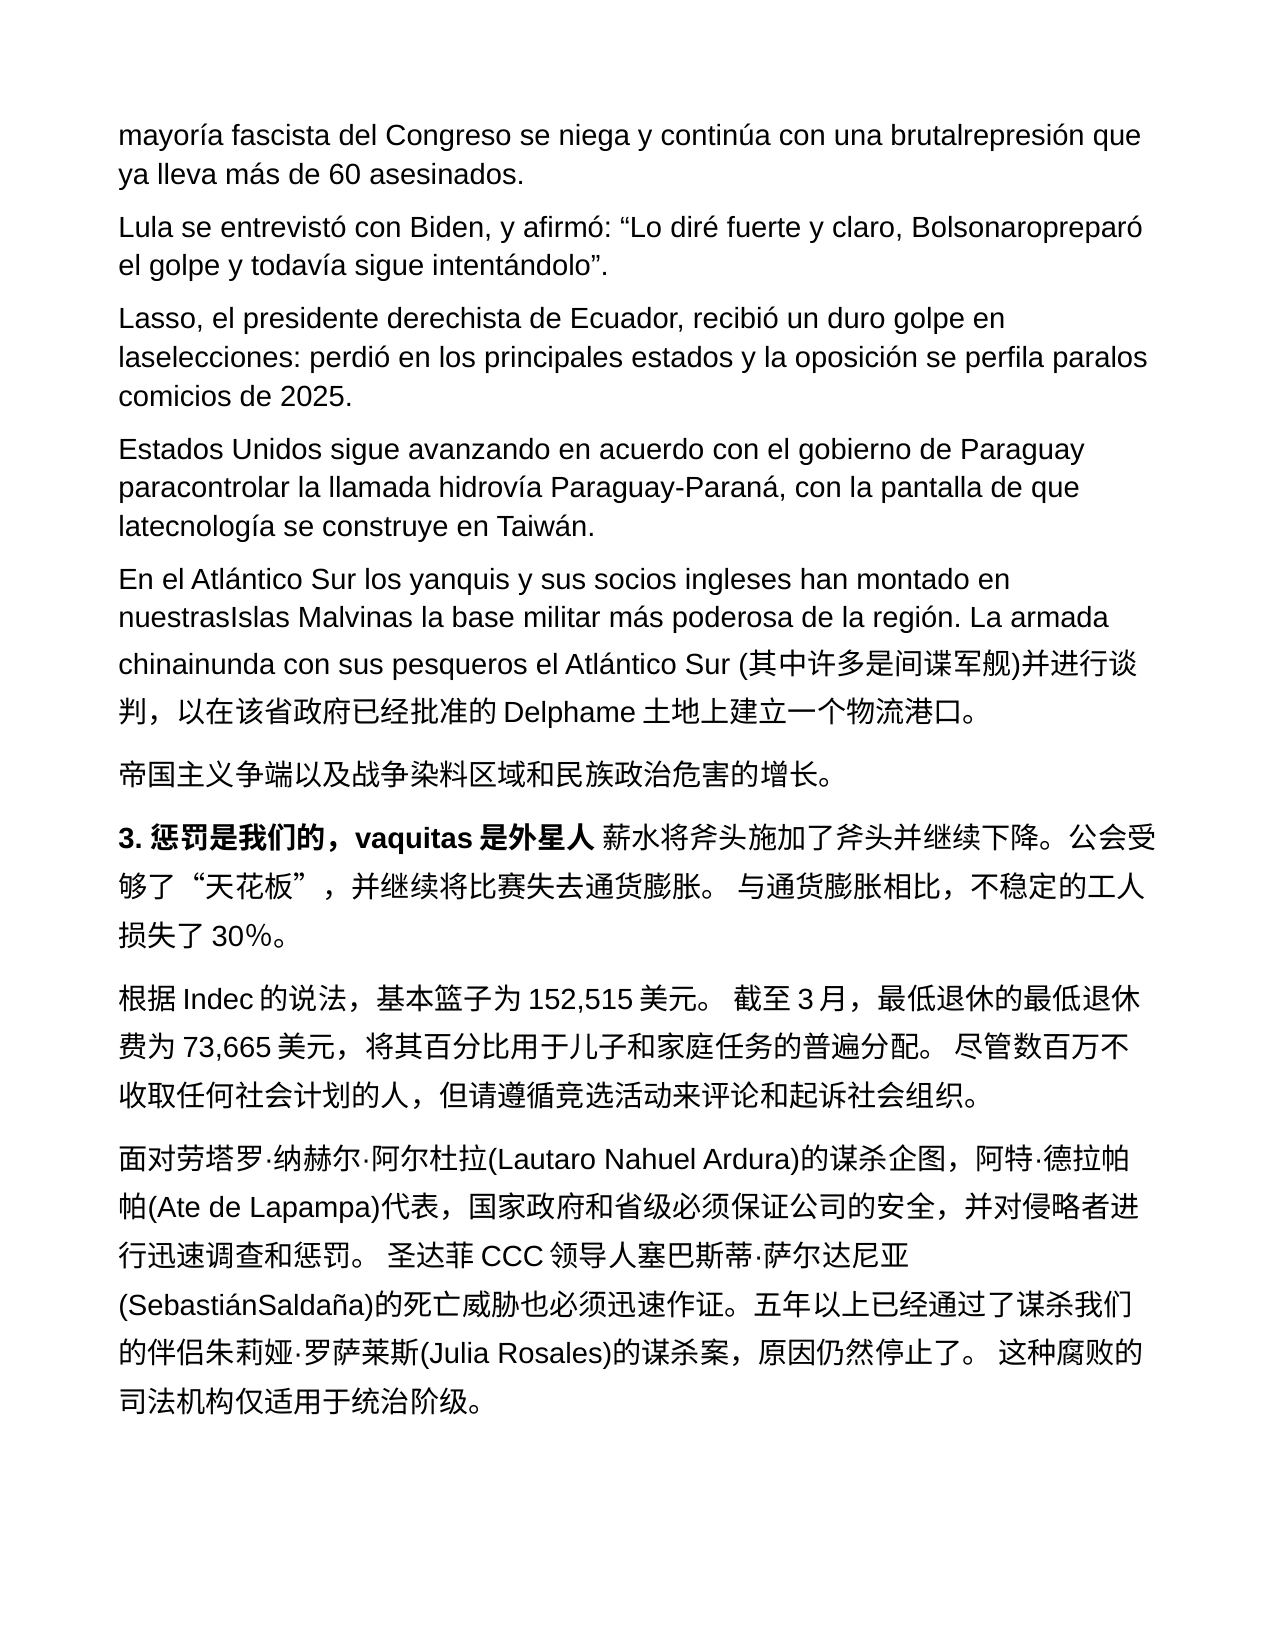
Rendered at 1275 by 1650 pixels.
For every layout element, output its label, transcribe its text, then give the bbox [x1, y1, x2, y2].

text En el Atlántico Sur los yanquis y sus socios ingleses han montado en nuestrasIslas Malvinas la base militar más poderosa de la región. La armada chinainunda con sus pesqueros el Atlántico Sur (其中许多是间谍军舰)并进行谈判，以在该省政府已经批准的Delphame土地上建立一个物流港口。 [118, 562, 1157, 731]
text 面对劳塔罗·纳赫尔·阿尔杜拉(Lautaro Nahuel Ardura)的谋杀企图，阿特·德拉帕帕(Ate de Lapampa)代表，国家政府和省级必须保证公司的安全，并对侵略者进行迅速调查和惩罚。 圣达菲CCC领导人塞巴斯蒂·萨尔达尼亚(SebastiánSaldaña)的死亡威胁也必须迅速作证。五年以上已经通过了谋杀我们的伴侣朱莉娅·罗萨莱斯(Julia Rosales)的谋杀案，原因仍然停止了。 这种腐败的司法机构仅适用于统治阶级。 [118, 1135, 1157, 1420]
text Estados Unidos sigue avanzando en acuerdo con el gobierno de Paraguay paracontrolar la llamada hidrovía Paraguay-Paraná, con la pantalla de que latecnología se construye en Taiwán. [118, 432, 1157, 542]
text mayoría fascista del Congreso se niega y continúa con una brutalrepresión que ya lleva más de 60 asesinados. [118, 118, 1157, 190]
text Lasso, el presidente derechista de Ecuador, recibió un duro golpe en laselecciones: perdió en los principales estados y la oposición se perfila paralos comicios de 2025. [118, 301, 1157, 412]
text 帝国主义争端以及战争染料区域和民族政治危害的增长。 [118, 752, 1157, 794]
text 3. 惩罚是我们的，vaquitas是外星人 薪水将斧头施加了斧头并继续下降。公会受够了“天花板”，并继续将比赛失去通货膨胀。 与通货膨胀相比，不稳定的工人损失了30％。 [118, 815, 1157, 954]
text 根据Indec的说法，基本篮子为152,515美元。 截至3月，最低退休的最低退休费为73,665美元，将其百分比用于儿子和家庭任务的普遍分配。 尽管数百万不收取任何社会计划的人，但请遵循竞选活动来评论和起诉社会组织。 [118, 975, 1157, 1114]
text Lula se entrevistó con Biden, y afirmó: “Lo diré fuerte y claro, Bolsonaropreparó el golpe y todavía sigue intentándolo”. [118, 210, 1157, 282]
